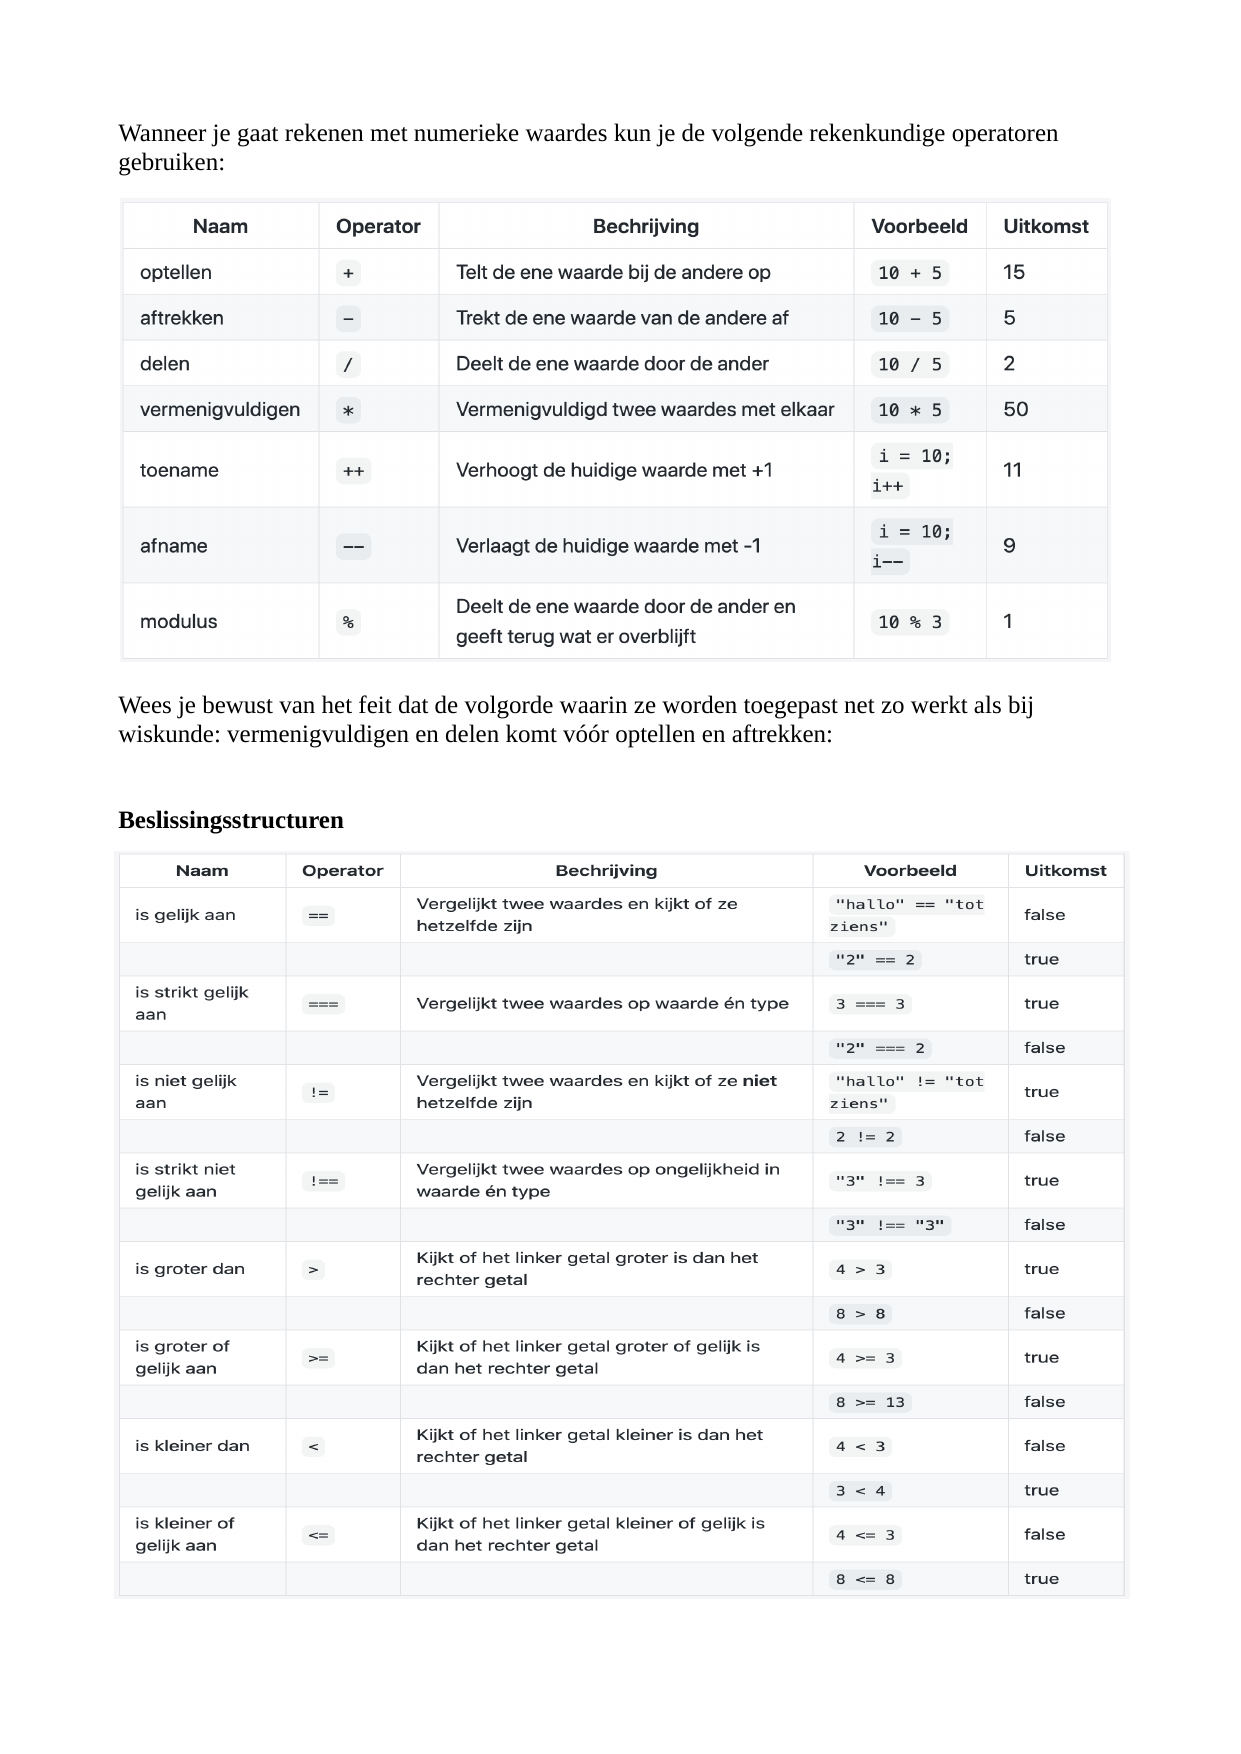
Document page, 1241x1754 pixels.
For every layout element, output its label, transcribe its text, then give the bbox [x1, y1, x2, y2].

text Beslissingsstructuren [118, 805, 1122, 834]
picture [113, 851, 1130, 1599]
picture [119, 198, 1111, 662]
text Wees je bewust van het feit dat de volgorde waarin ze worden toegepast net zo werkt als bij wiskunde: vermenigvuldigen en delen komt vóór optellen en aftrekken: [118, 690, 1122, 748]
text Wanneer je gaat rekenen met numerieke waardes kun je de volgende rekenkundige operatoren gebruiken: [118, 118, 1122, 176]
